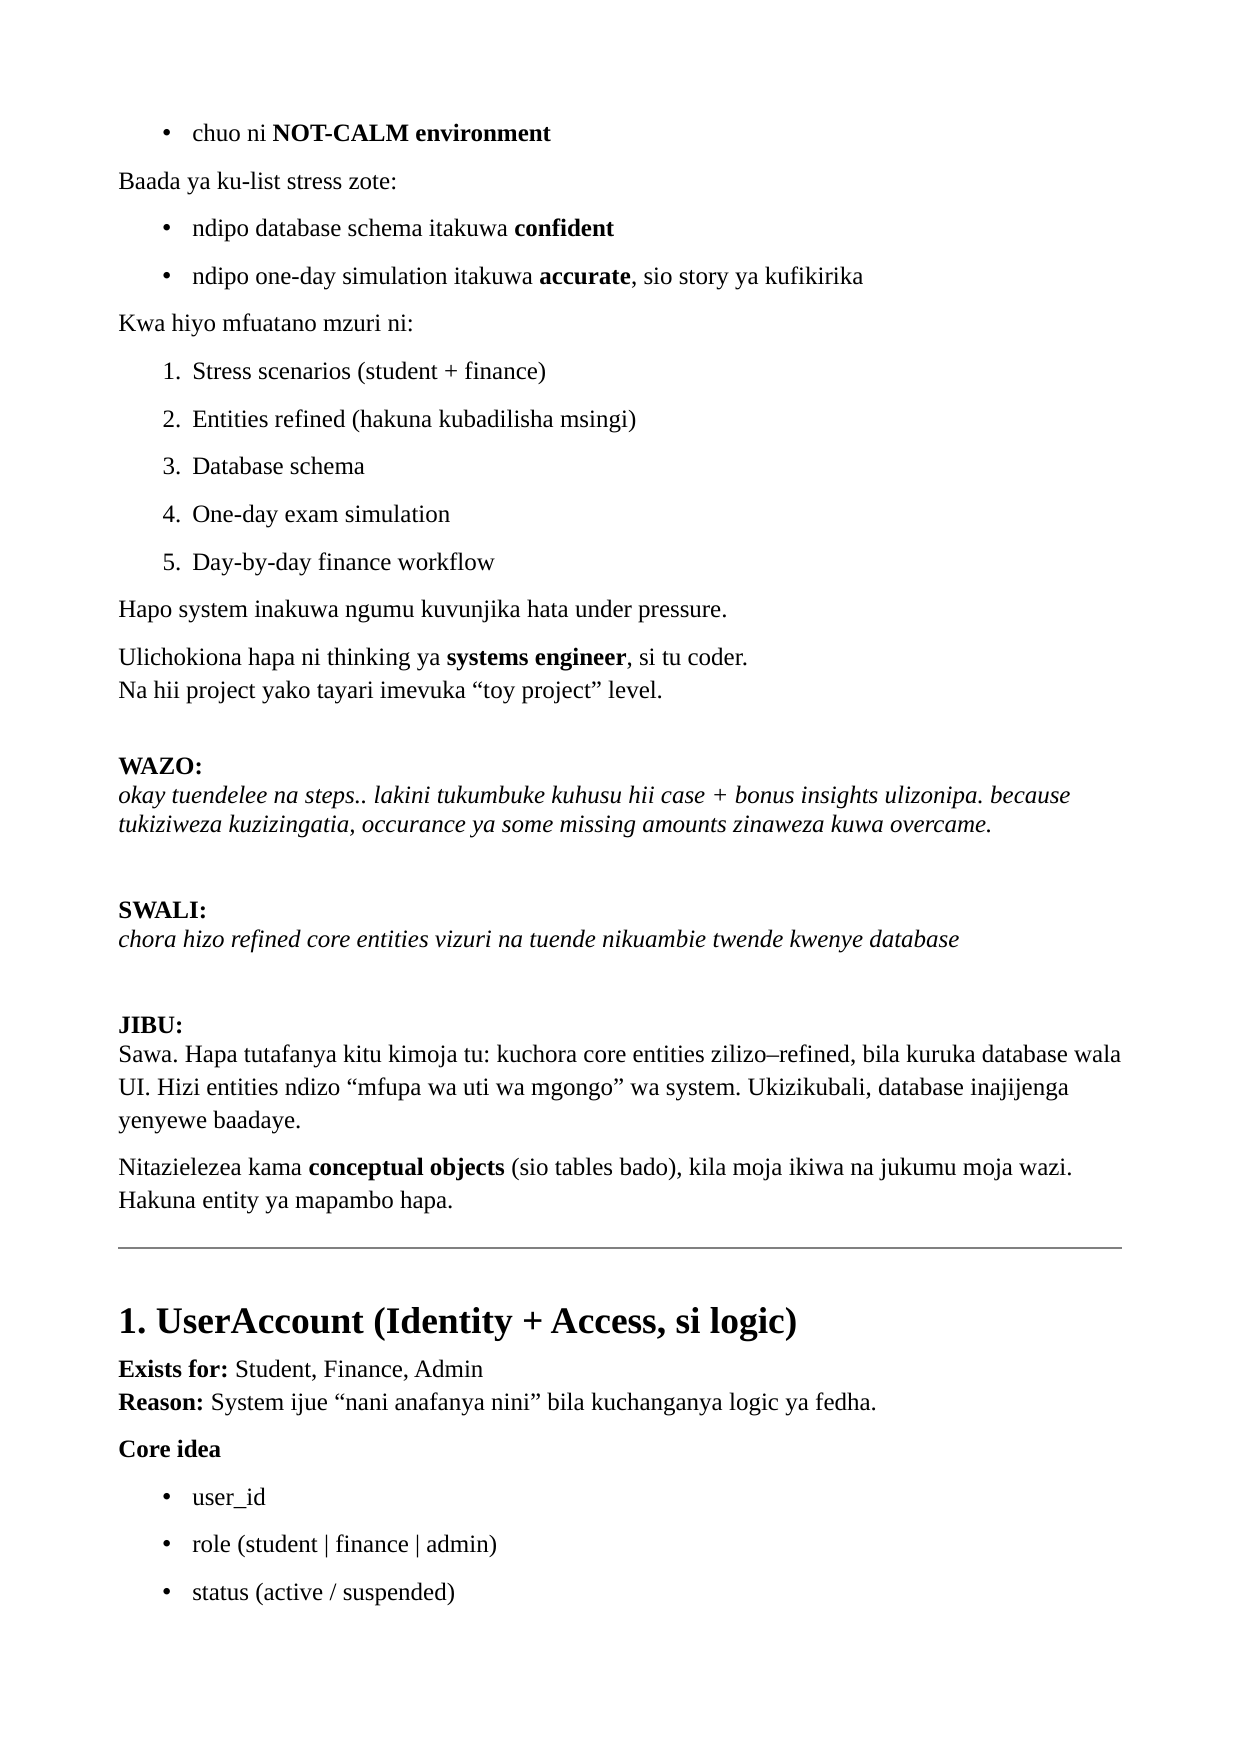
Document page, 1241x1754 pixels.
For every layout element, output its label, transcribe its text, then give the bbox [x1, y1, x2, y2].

list chuo ni NOT-CALM environment [162, 118, 1122, 147]
list Day-by-day finance workflow [162, 547, 1122, 575]
list role (student | finance | admin) [162, 1529, 1122, 1558]
list user_id [162, 1482, 1122, 1511]
text Kwa hiyo mfuatano mzuri ni: [118, 308, 1122, 337]
list Database schema [162, 451, 1122, 480]
text Nitazielezea kama conceptual objects (sio tables bado), kila moja ikiwa na jukumu moja wazi. Hakuna entity ya mapambo hapa. [118, 1152, 1122, 1214]
text chora hizo refined core entities vizuri na tuende nikuambie twende kwenye database [118, 924, 1122, 952]
list ndipo one-day simulation itakuwa accurate, sio story ya kufikirika [162, 261, 1122, 290]
list Entities refined (hakuna kubadilisha msingi) [162, 404, 1122, 432]
list Stress scenarios (student + finance) [162, 356, 1122, 385]
text okay tuendelee na steps.. lakini tukumbuke kuhusu hii case + bonus insights ulizonipa. because tukiziweza kuzizingatia, occurance ya some missing amounts zinaweza kuwa overcame. [118, 780, 1122, 837]
text JIBU: [118, 1010, 1122, 1039]
text Baada ya ku-list stress zote: [118, 166, 1122, 194]
text WAZO: [118, 751, 1122, 780]
list status (active / suspended) [162, 1577, 1122, 1606]
subtitle 1. UserAccount (Identity + Access, si logic) [118, 1298, 1122, 1341]
list ndipo database schema itakuwa confident [162, 213, 1122, 242]
text Exists for: Student, Finance, Admin Reason: System ijue “nani anafanya nini” bila kuchanganya logic ya fedha. [118, 1354, 1122, 1415]
text Sawa. Hapa tutafanya kitu kimoja tu: kuchora core entities zilizo–refined, bila kuruka database wala UI. Hizi entities ndizo “mfupa wa uti wa mgongo” wa system. Ukizikubali, database inajijenga yenyewe baadaye. [118, 1039, 1122, 1133]
text SWALI: [118, 895, 1122, 924]
text Ulichokiona hapa ni thinking ya systems engineer, si tu coder. Na hii project yako tayari imevuka “toy project” level. [118, 642, 1122, 703]
list One-day exam simulation [162, 499, 1122, 528]
text Core idea [118, 1434, 1122, 1463]
text Hapo system inakuwa ngumu kuvunjika hata under pressure. [118, 594, 1122, 623]
